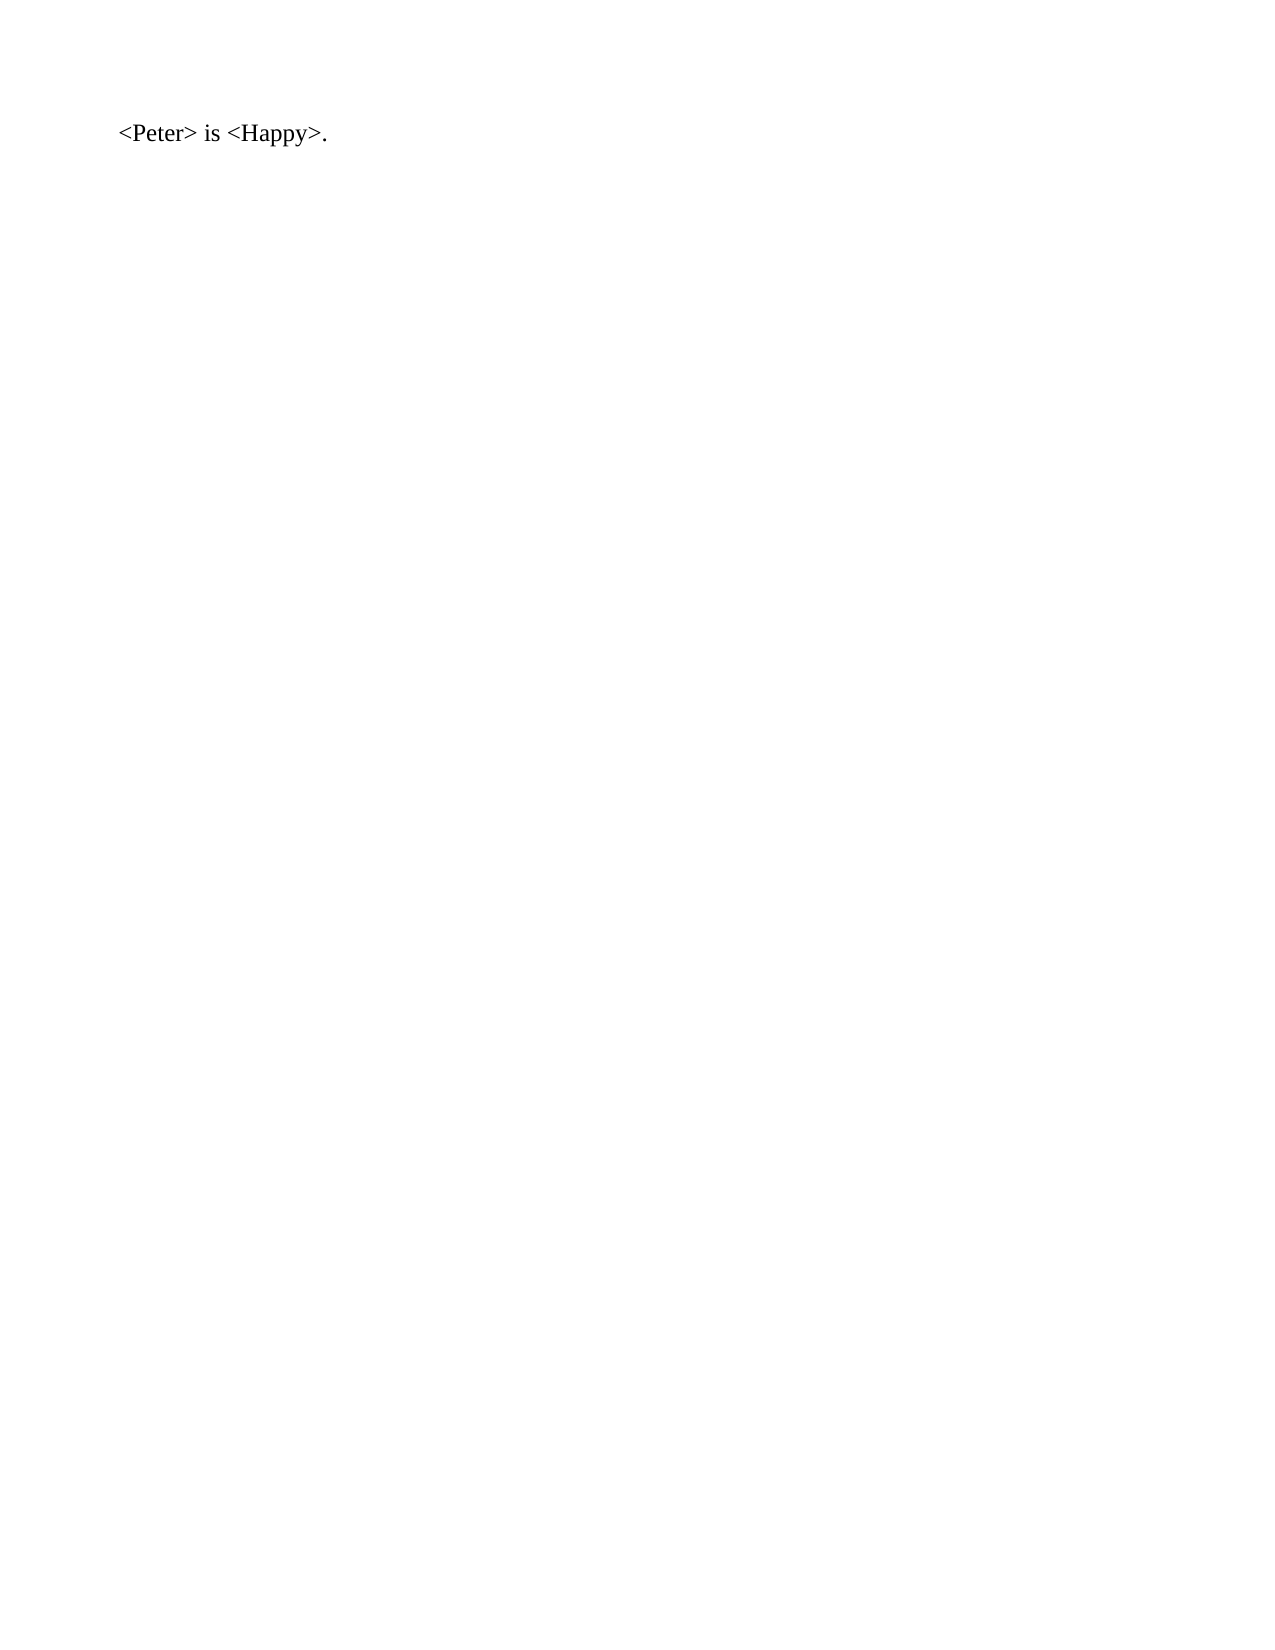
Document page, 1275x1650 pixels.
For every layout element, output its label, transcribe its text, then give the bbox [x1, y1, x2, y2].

text <Peter> is <Happy>. [118, 118, 1157, 147]
